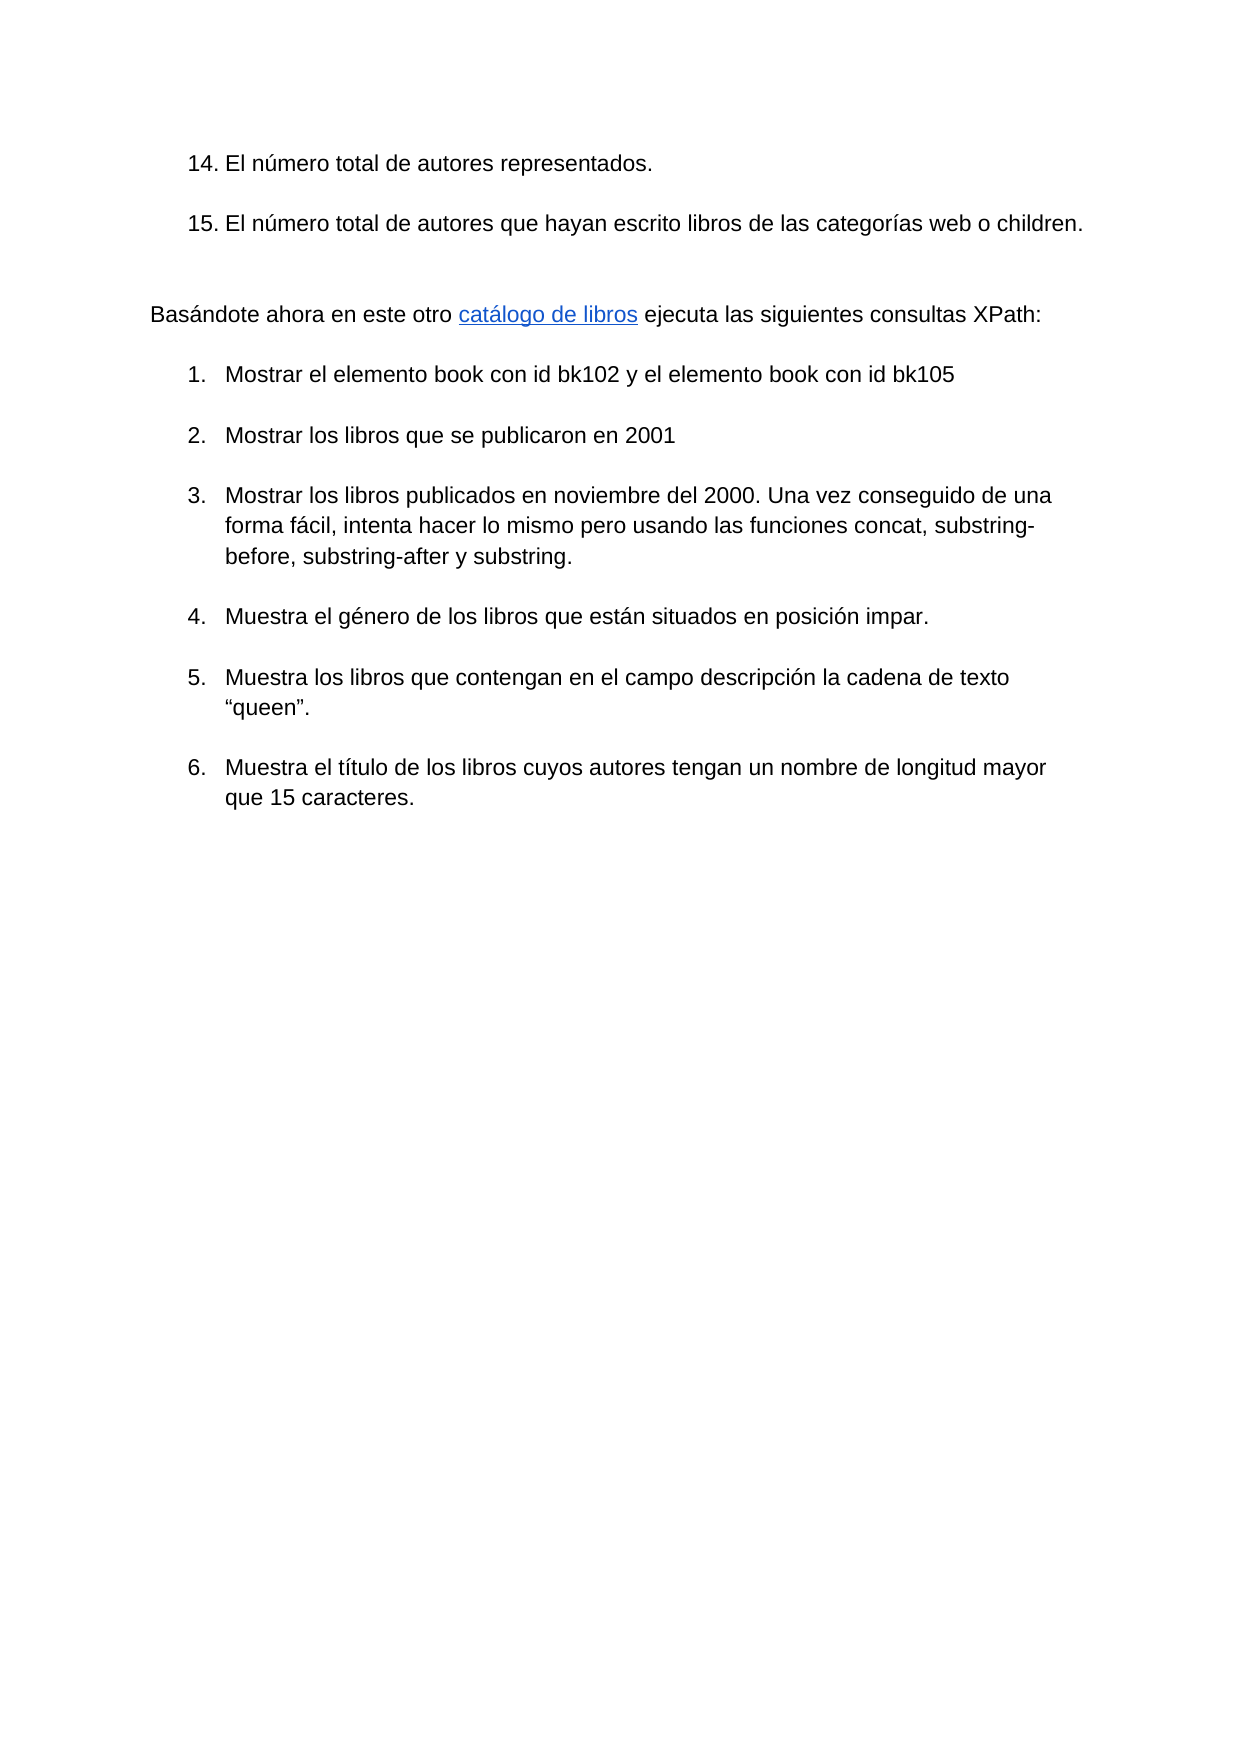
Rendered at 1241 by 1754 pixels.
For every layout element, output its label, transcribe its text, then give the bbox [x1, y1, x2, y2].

text Basándote ahora en este otro catálogo de libros ejecuta las siguientes consultas XPath: [150, 301, 1090, 327]
list El número total de autores que hayan escrito libros de las categorías web o children. [187, 210, 1090, 237]
list Mostrar los libros que se publicaron en 2001 [187, 422, 1090, 448]
list Muestra el título de los libros cuyos autores tengan un nombre de longitud mayor que 15 caracteres. [187, 754, 1090, 811]
list Muestra los libros que contengan en el campo descripción la cadena de texto “queen”. [187, 663, 1090, 720]
list Muestra el género de los libros que están situados en posición impar. [187, 603, 1090, 629]
list Mostrar el elemento book con id bk102 y el elemento book con id bk105 [187, 361, 1090, 388]
list Mostrar los libros publicados en noviembre del 2000. Una vez conseguido de una forma fácil, intenta hacer lo mismo pero usando las funciones concat, substring-before, substring-after y substring. [187, 482, 1090, 569]
list El número total de autores representados. [187, 150, 1090, 176]
